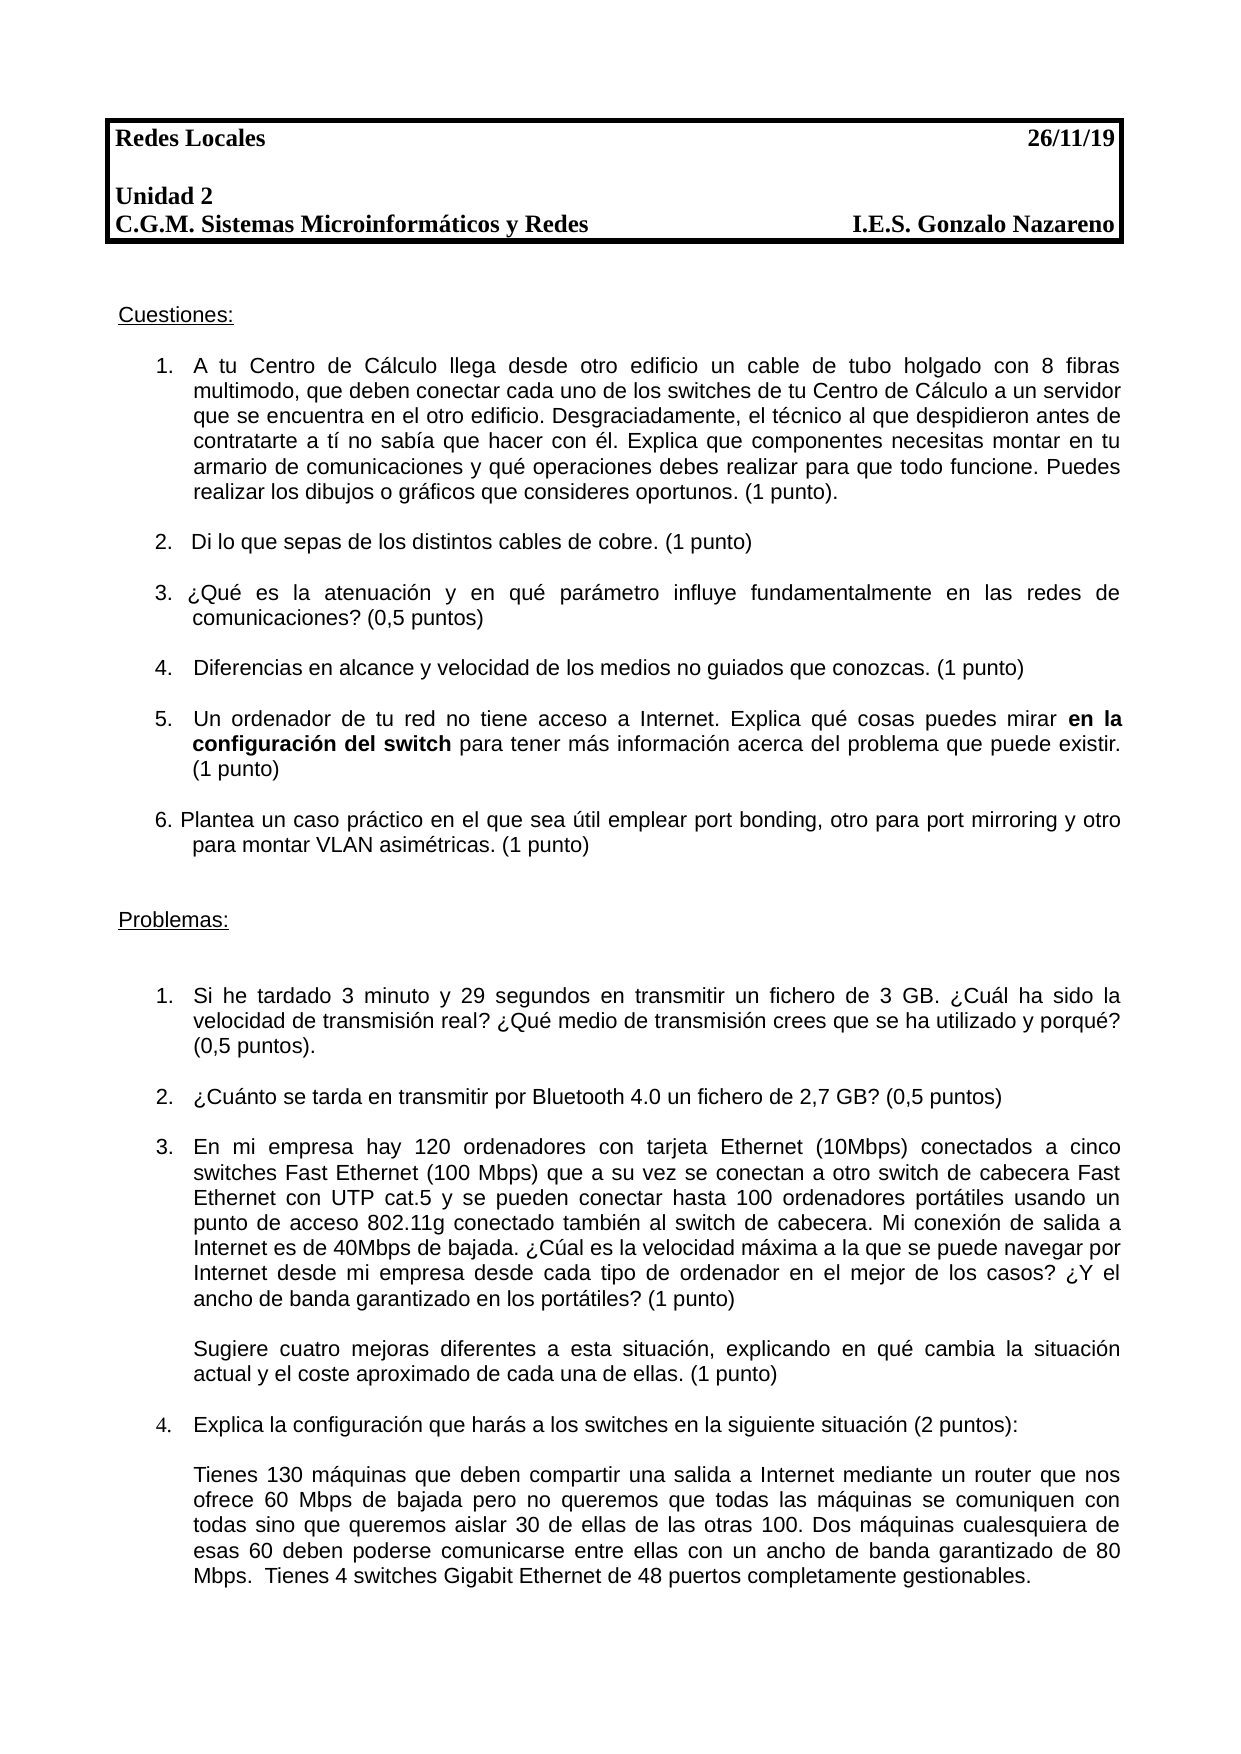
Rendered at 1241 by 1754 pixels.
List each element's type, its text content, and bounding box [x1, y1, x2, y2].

table_cell I.E.S. Gonzalo Nazareno [721, 210, 1119, 238]
list Explica la configuración que harás a los switches en la siguiente situación (2 puntos): [156, 1411, 1122, 1437]
list Un ordenador de tu red no tiene acceso a Internet. Explica qué cosas puedes mirar en la configuración del switch para tener más información acerca del problema que puede existir. (1 punto) [154, 706, 1122, 781]
text 6. Plantea un caso práctico en el que sea útil emplear port bonding, otro para port mirroring y otro para montar VLAN asimétricas. (1 punto) [154, 806, 1122, 857]
table_cell [721, 181, 1119, 209]
text Cuestiones: [118, 302, 1122, 327]
text 2. Di lo que sepas de los distintos cables de cobre. (1 punto) [154, 529, 1122, 554]
table_cell [408, 152, 721, 181]
text Problemas: [118, 907, 1122, 932]
list Si he tardado 3 minuto y 29 segundos en transmitir un fichero de 3 GB. ¿Cuál ha sido la velocidad de transmisión real? ¿Qué medio de transmisión crees que se ha utilizado y porqué? (0,5 puntos). [156, 983, 1122, 1058]
list Diferencias en alcance y velocidad de los medios no guiados que conozcas. (1 punto) [154, 655, 1122, 680]
table_cell [721, 152, 1119, 181]
list ¿Cuánto se tarda en transmitir por Bluetooth 4.0 un fichero de 2,7 GB? (0,5 puntos) [156, 1084, 1122, 1109]
table_cell C.G.M. Sistemas Microinformáticos y Redes [110, 210, 721, 238]
list En mi empresa hay 120 ordenadores con tarjeta Ethernet (10Mbps) conectados a cinco switches Fast Ethernet (100 Mbps) que a su vez se conectan a otro switch de cabecera Fast Ethernet con UTP cat.5 y se pueden conectar hasta 100 ordenadores portátiles usando un punto de acceso 802.11g conectado también al switch de cabecera. Mi conexión de salida a Internet es de 40Mbps de bajada. ¿Cúal es la velocidad máxima a la que se puede navegar por Internet desde mi empresa desde cada tipo de ordenador en el mejor de los casos? ¿Y el ancho de banda garantizado en los portátiles? (1 punto) [156, 1134, 1122, 1311]
list Tienes 130 máquinas que deben compartir una salida a Internet mediante un router que nos ofrece 60 Mbps de bajada pero no queremos que todas las máquinas se comuniquen con todas sino que queremos aislar 30 de ellas de las otras 100. Dos máquinas cualesquiera de esas 60 deben poderse comunicarse entre ellas con un ancho de banda garantizado de 80 Mbps. Tienes 4 switches Gigabit Ethernet de 48 puertos completamente gestionables. [156, 1462, 1122, 1588]
list A tu Centro de Cálculo llega desde otro edificio un cable de tubo holgado con 8 fibras multimodo, que deben conectar cada uno de los switches de tu Centro de Cálculo a un servidor que se encuentra en el otro edificio. Desgraciadamente, el técnico al que despidieron antes de contratarte a tí no sabía que hacer con él. Explica que componentes necesitas montar en tu armario de comunicaciones y qué operaciones debes realizar para que todo funcione. Puedes realizar los dibujos o gráficos que consideres oportunos. (1 punto). [156, 353, 1122, 504]
list Sugiere cuatro mejoras diferentes a esta situación, explicando en qué cambia la situación actual y el coste aproximado de cada una de ellas. (1 punto) [156, 1336, 1122, 1386]
text 3. ¿Qué es la atenuación y en qué parámetro influye fundamentalmente en las redes de comunicaciones? (0,5 puntos) [154, 579, 1122, 630]
table_header 26/11/19 [721, 123, 1119, 152]
table_header Redes Locales [110, 123, 721, 152]
table_cell [110, 152, 408, 181]
table_cell Unidad 2 [110, 181, 721, 209]
